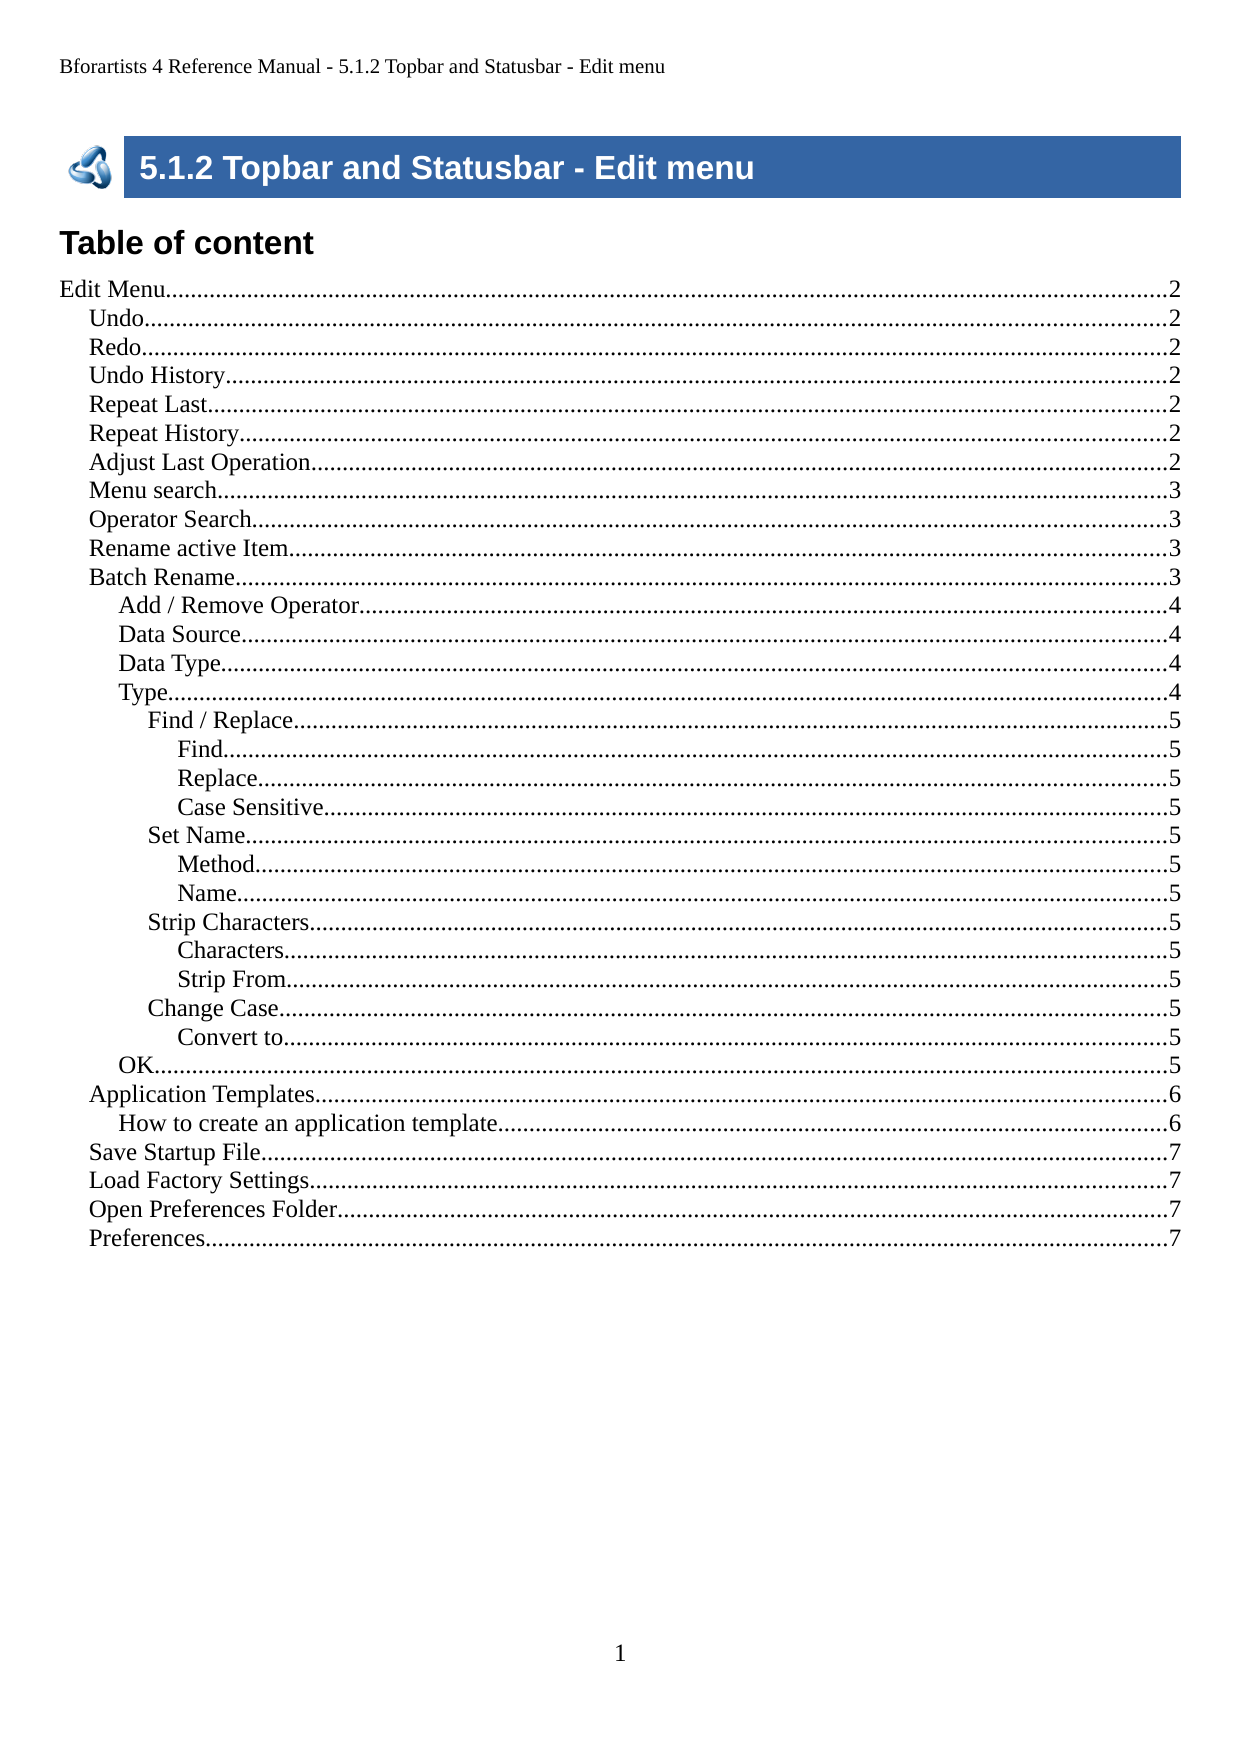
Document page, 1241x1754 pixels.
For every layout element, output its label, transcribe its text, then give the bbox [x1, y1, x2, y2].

text Rename active Item 3 [88, 533, 1181, 562]
text Characters 5 [177, 936, 1181, 964]
text Edit Menu 2 [59, 274, 1181, 303]
text Add / Remove Operator 4 [118, 591, 1181, 619]
text How to create an application template 6 [118, 1108, 1181, 1137]
text Undo History 2 [88, 361, 1181, 389]
text Find 5 [177, 734, 1181, 763]
text Replace 5 [177, 763, 1181, 792]
text Data Source 4 [118, 619, 1181, 648]
text Batch Rename 3 [88, 562, 1181, 591]
text Operator Search 3 [88, 504, 1181, 533]
text Application Templates 6 [88, 1079, 1181, 1108]
text Name 5 [177, 878, 1181, 907]
text Change Case 5 [147, 993, 1181, 1022]
text Repeat History 2 [88, 418, 1181, 447]
text Case Sensitive 5 [177, 792, 1181, 821]
text Convert to 5 [177, 1022, 1181, 1051]
text Preferences 7 [88, 1223, 1181, 1252]
subtitle Table of content [59, 223, 1181, 262]
text Find / Replace 5 [147, 706, 1181, 734]
text OK 5 [118, 1051, 1181, 1079]
text Open Preferences Folder 7 [88, 1194, 1181, 1223]
text Strip From 5 [177, 964, 1181, 993]
text Save Startup File 7 [88, 1137, 1181, 1166]
text Load Factory Settings 7 [88, 1166, 1181, 1194]
text Adjust Last Operation 2 [88, 447, 1181, 476]
text Method 5 [177, 849, 1181, 878]
text Data Type 4 [118, 648, 1181, 677]
text Strip Characters 5 [147, 907, 1181, 936]
table_header [59, 136, 124, 198]
text Menu search 3 [88, 476, 1181, 504]
text Type 4 [118, 677, 1181, 706]
picture [65, 142, 114, 192]
table_header 5.1.2 Topbar and Statusbar - Edit menu [124, 136, 1181, 198]
text Undo 2 [88, 303, 1181, 332]
text Set Name 5 [147, 821, 1181, 849]
text Repeat Last 2 [88, 389, 1181, 418]
text Redo 2 [88, 332, 1181, 361]
